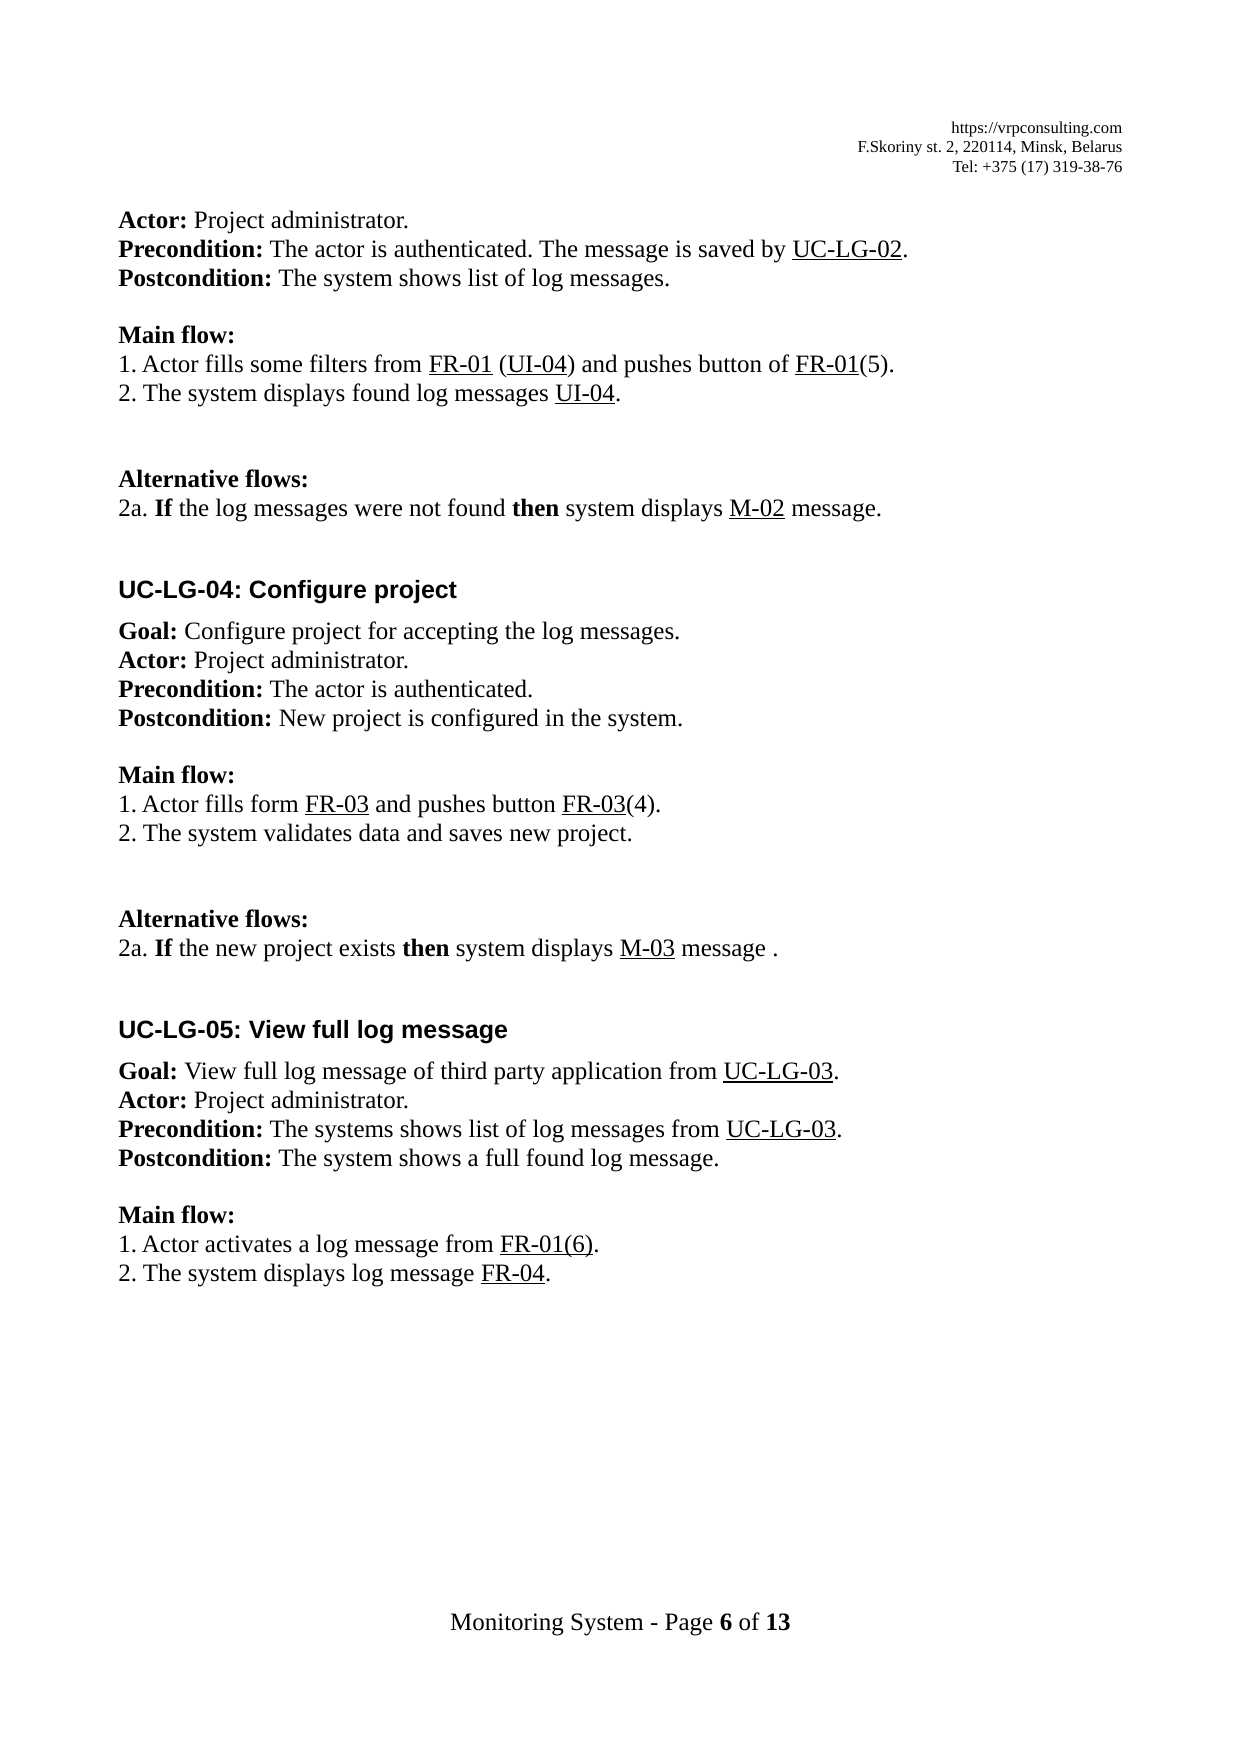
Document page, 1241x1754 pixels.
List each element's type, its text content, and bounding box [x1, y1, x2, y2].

text Precondition: The systems shows list of log messages from UC-LG-03. [118, 1114, 1122, 1143]
text 2. The system displays log message FR-04. [118, 1258, 1122, 1286]
text 2a. If the log messages were not found then system displays M-02 message. [118, 493, 1122, 521]
text 1. Actor fills some filters from FR-01 (UI-04) and pushes button of FR-01(5). [118, 349, 1122, 378]
text Alternative flows: [118, 904, 1122, 933]
text Postcondition: The system shows a full found log message. [118, 1143, 1122, 1171]
text Goal: View full log message of third party application from UC-LG-03. [118, 1056, 1122, 1085]
text 2. The system validates data and saves new project. [118, 818, 1122, 846]
text 1. Actor fills form FR-03 and pushes button FR-03(4). [118, 789, 1122, 818]
text Precondition: The actor is authenticated. [118, 674, 1122, 703]
text Alternative flows: [118, 464, 1122, 493]
text Main flow: [118, 320, 1122, 349]
text Actor: Project administrator. [118, 645, 1122, 674]
text Postcondition: New project is configured in the system. [118, 703, 1122, 731]
text 2a. If the new project exists then system displays M-03 message . [118, 933, 1122, 961]
subtitle UC-LG-05: View full log message [118, 1015, 1122, 1044]
text Goal: Configure project for accepting the log messages. [118, 616, 1122, 645]
text Actor: Project administrator. [118, 205, 1122, 234]
text Precondition: The actor is authenticated. The message is saved by UC-LG-02. [118, 234, 1122, 263]
subtitle UC-LG-04: Configure project [118, 575, 1122, 604]
text Main flow: [118, 760, 1122, 789]
text Main flow: [118, 1200, 1122, 1229]
text Postcondition: The system shows list of log messages. [118, 263, 1122, 291]
text Actor: Project administrator. [118, 1085, 1122, 1114]
text 2. The system displays found log messages UI-04. [118, 378, 1122, 406]
text 1. Actor activates a log message from FR-01(6). [118, 1229, 1122, 1258]
